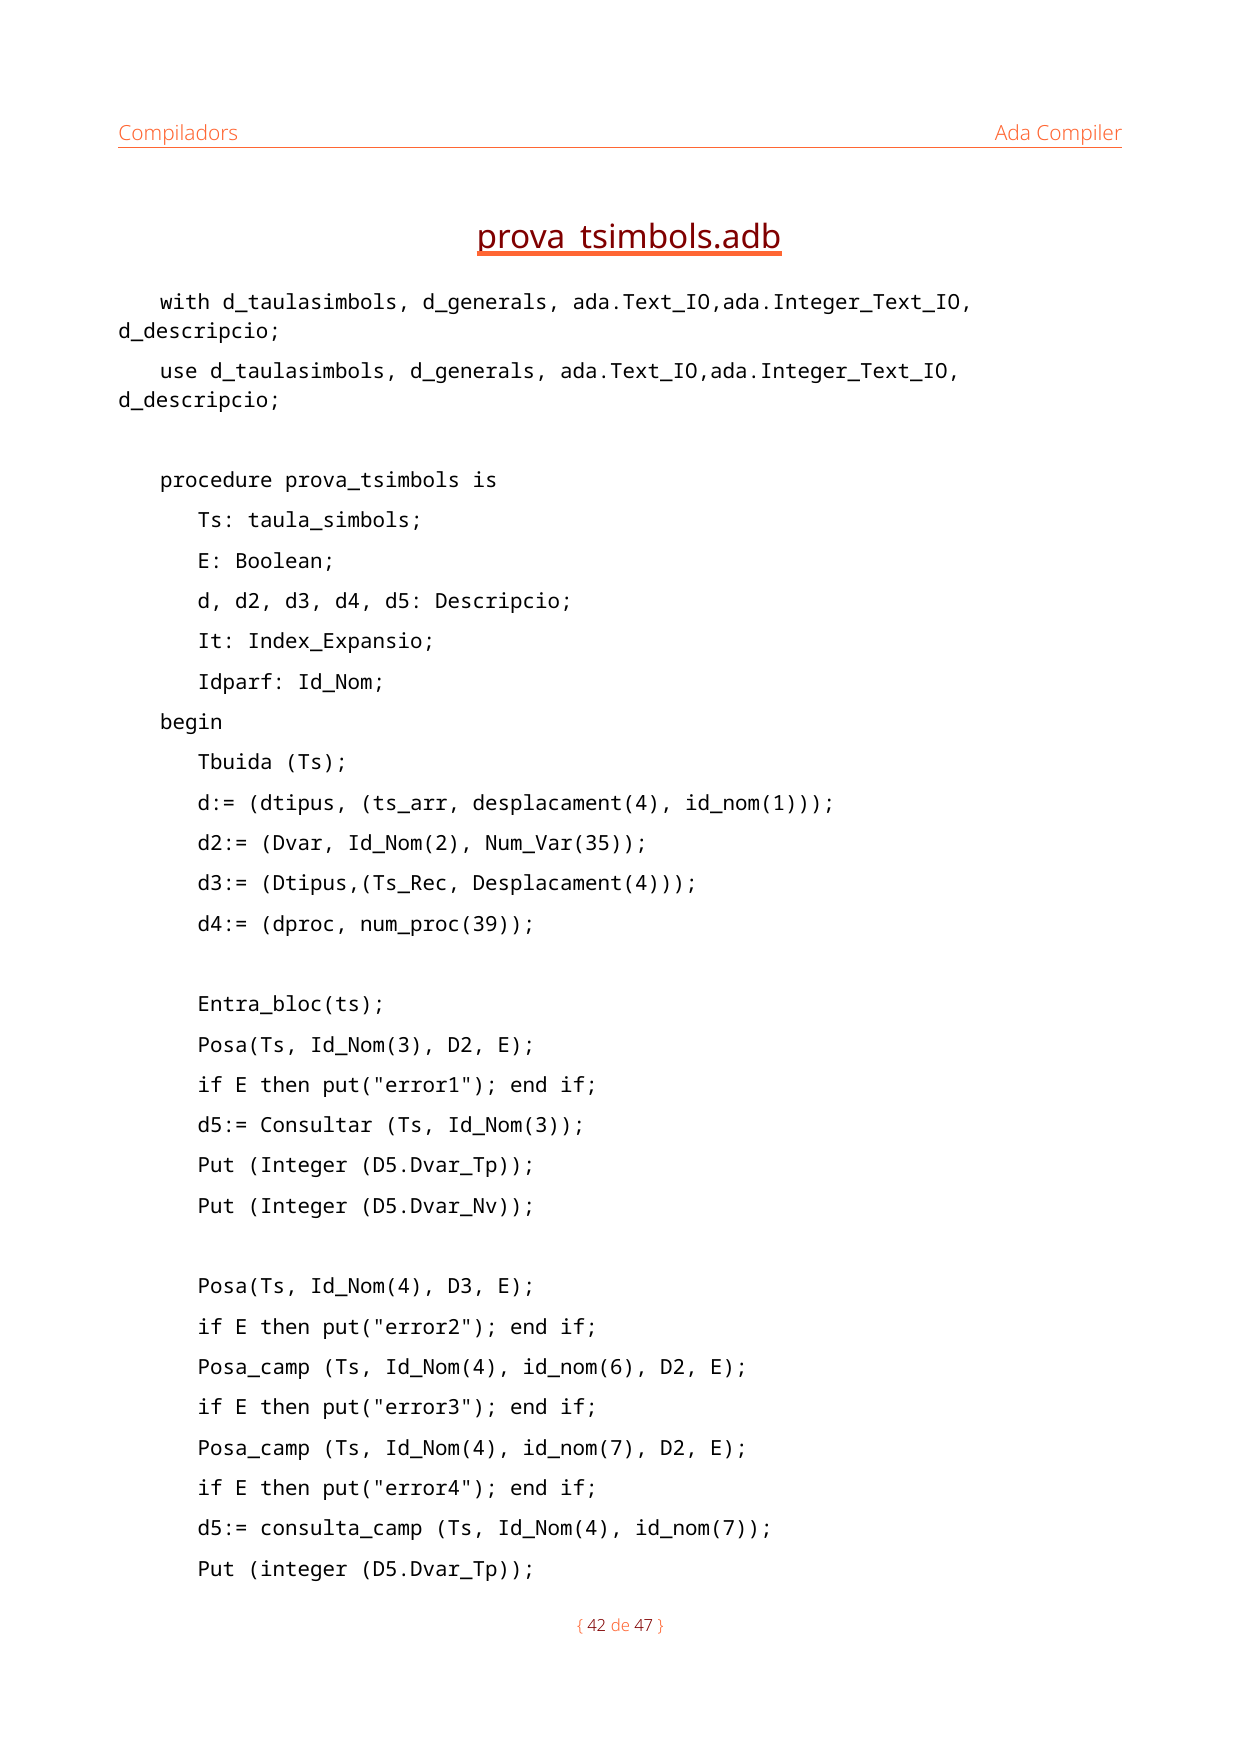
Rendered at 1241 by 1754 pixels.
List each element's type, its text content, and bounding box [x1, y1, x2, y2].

text if E then put("error4"); end if; [118, 1473, 1122, 1502]
text Ts: taula_simbols; [118, 506, 1122, 534]
text d3:= (Dtipus,(Ts_Rec, Desplacament(4))); [118, 868, 1122, 897]
text use d_taulasimbols, d_generals, ada.Text_IO,ada.Integer_Text_IO, d_descripcio; [118, 356, 1122, 413]
text d:= (dtipus, (ts_arr, desplacament(4), id_nom(1))); [118, 788, 1122, 816]
text It: Index_Expansio; [118, 627, 1122, 655]
text Put (Integer (D5.Dvar_Tp)); [118, 1151, 1122, 1179]
text Idparf: Id_Nom; [118, 667, 1122, 695]
text if E then put("error2"); end if; [118, 1312, 1122, 1340]
text if E then put("error1"); end if; [118, 1070, 1122, 1098]
text Posa(Ts, Id_Nom(3), D2, E); [118, 1030, 1122, 1058]
text d5:= Consultar (Ts, Id_Nom(3)); [118, 1110, 1122, 1139]
text Tbuida (Ts); [118, 747, 1122, 776]
text begin [118, 707, 1122, 736]
text d5:= consulta_camp (Ts, Id_Nom(4), id_nom(7)); [118, 1513, 1122, 1542]
text Posa(Ts, Id_Nom(4), D3, E); [118, 1272, 1122, 1300]
text Put (Integer (D5.Dvar_Nv)); [118, 1191, 1122, 1219]
subtitle prova_tsimbols.adb [136, 212, 1122, 258]
text procedure prova_tsimbols is [118, 465, 1122, 494]
text d2:= (Dvar, Id_Nom(2), Num_Var(35)); [118, 828, 1122, 857]
text with d_taulasimbols, d_generals, ada.Text_IO,ada.Integer_Text_IO, d_descripcio; [118, 287, 1122, 344]
text d, d2, d3, d4, d5: Descripcio; [118, 586, 1122, 615]
text E: Boolean; [118, 546, 1122, 574]
text if E then put("error3"); end if; [118, 1392, 1122, 1421]
text Posa_camp (Ts, Id_Nom(4), id_nom(7), D2, E); [118, 1433, 1122, 1461]
text d4:= (dproc, num_proc(39)); [118, 909, 1122, 937]
text Put (integer (D5.Dvar_Tp)); [118, 1554, 1122, 1582]
text Entra_bloc(ts); [118, 989, 1122, 1018]
text Posa_camp (Ts, Id_Nom(4), id_nom(6), D2, E); [118, 1352, 1122, 1381]
